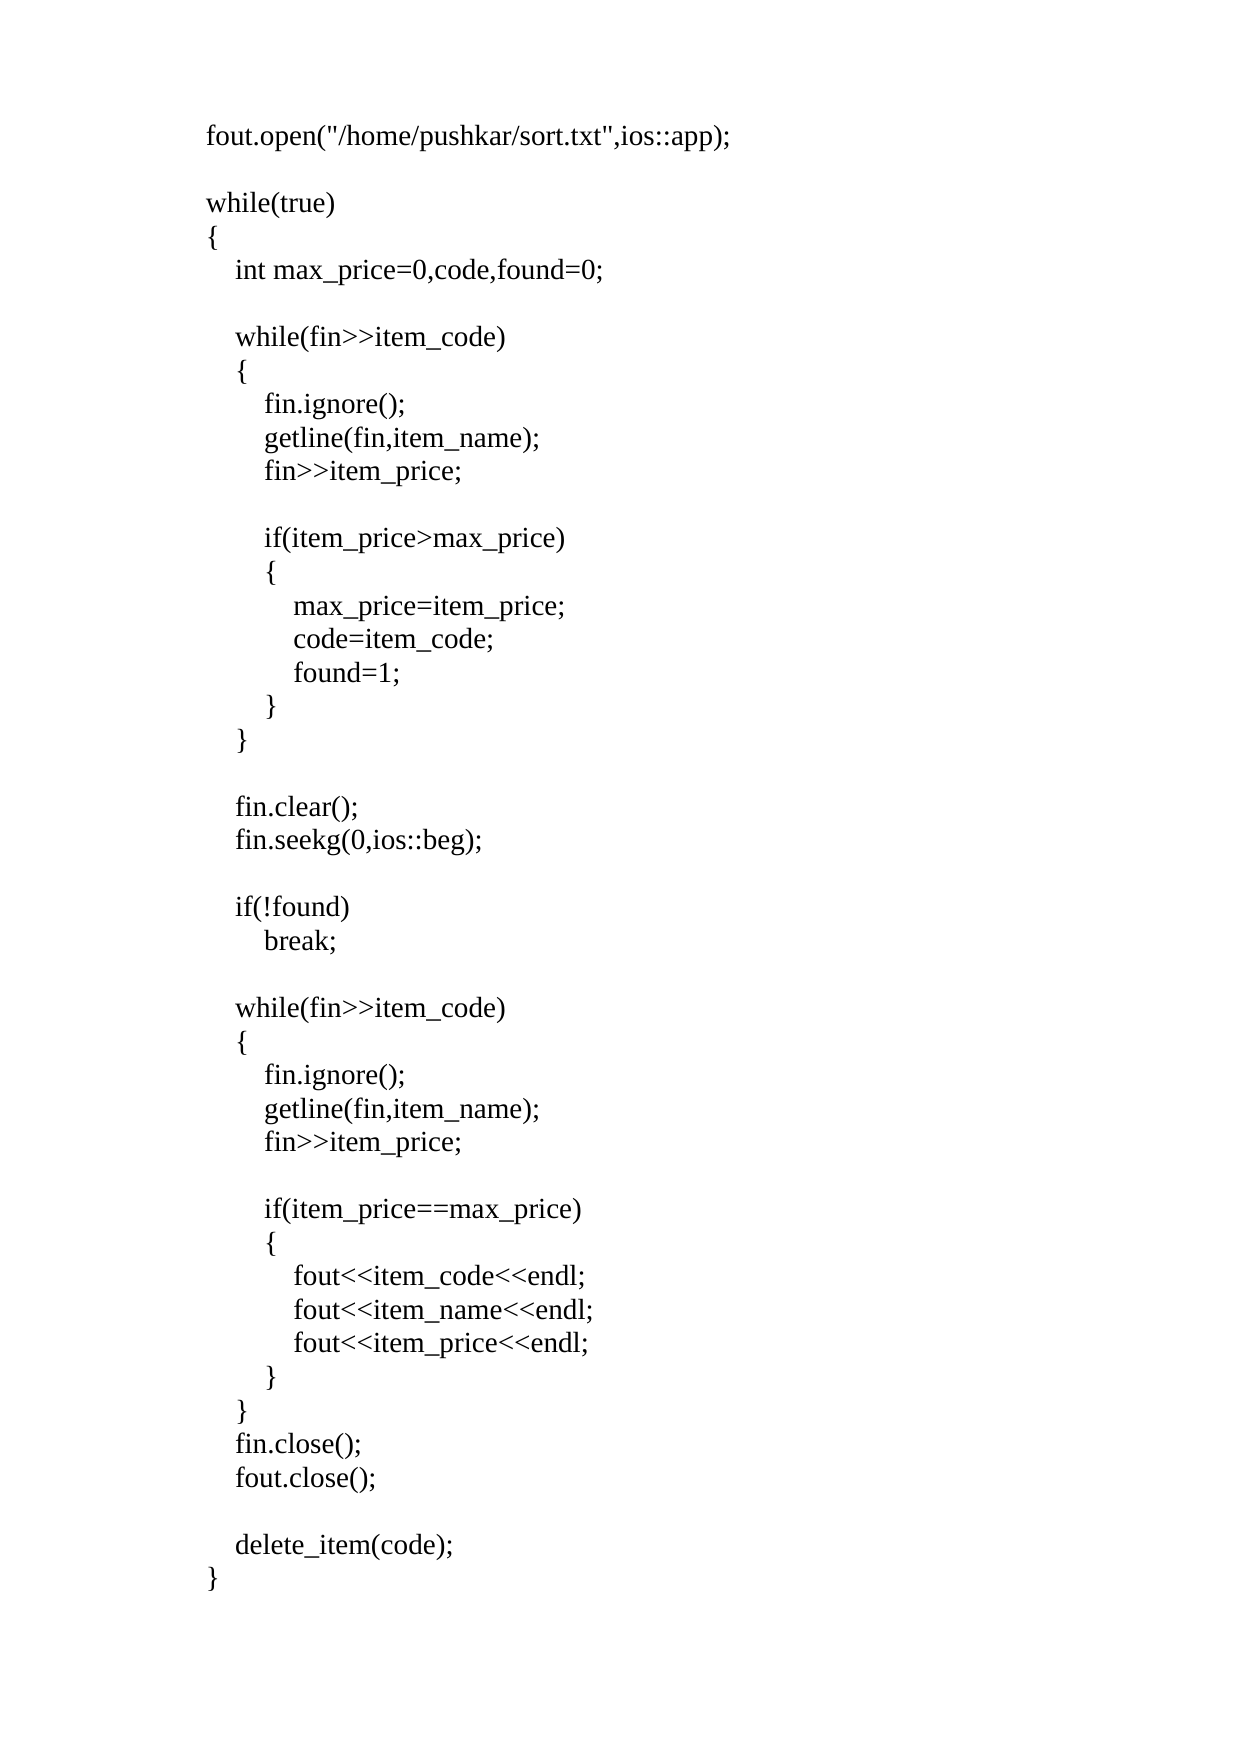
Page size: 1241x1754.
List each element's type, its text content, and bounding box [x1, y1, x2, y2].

text break; [118, 923, 1122, 957]
text delete_item(code); [118, 1527, 1122, 1560]
text while(fin>>item_code) [118, 319, 1122, 353]
text { [118, 1225, 1122, 1258]
text fin.clear(); [118, 789, 1122, 822]
text fin.seekg(0,ios::beg); [118, 822, 1122, 856]
text if(!found) [118, 889, 1122, 923]
text fout<<item_price<<endl; [118, 1326, 1122, 1359]
text code=item_code; [118, 621, 1122, 655]
text getline(fin,item_name); [118, 420, 1122, 453]
text fout<<item_name<<endl; [118, 1292, 1122, 1326]
text } [118, 1393, 1122, 1426]
text { [118, 1024, 1122, 1057]
text fout<<item_code<<endl; [118, 1258, 1122, 1292]
text fin>>item_price; [118, 453, 1122, 487]
text if(item_price>max_price) [118, 521, 1122, 554]
text fin>>item_price; [118, 1124, 1122, 1158]
text } [118, 1560, 1122, 1594]
text int max_price=0,code,found=0; [118, 252, 1122, 286]
text { [118, 554, 1122, 588]
text } [118, 1359, 1122, 1393]
text max_price=item_price; [118, 588, 1122, 621]
text fin.ignore(); [118, 386, 1122, 420]
text fin.close(); [118, 1426, 1122, 1460]
text fout.close(); [118, 1460, 1122, 1493]
text if(item_price==max_price) [118, 1191, 1122, 1225]
text { [118, 219, 1122, 252]
text fin.ignore(); [118, 1057, 1122, 1091]
text while(true) [118, 185, 1122, 219]
text fout.open("/home/pushkar/sort.txt",ios::app); [118, 118, 1122, 152]
text } [118, 688, 1122, 722]
text } [118, 722, 1122, 755]
text found=1; [118, 655, 1122, 688]
text while(fin>>item_code) [118, 990, 1122, 1024]
text getline(fin,item_name); [118, 1091, 1122, 1124]
text { [118, 353, 1122, 386]
